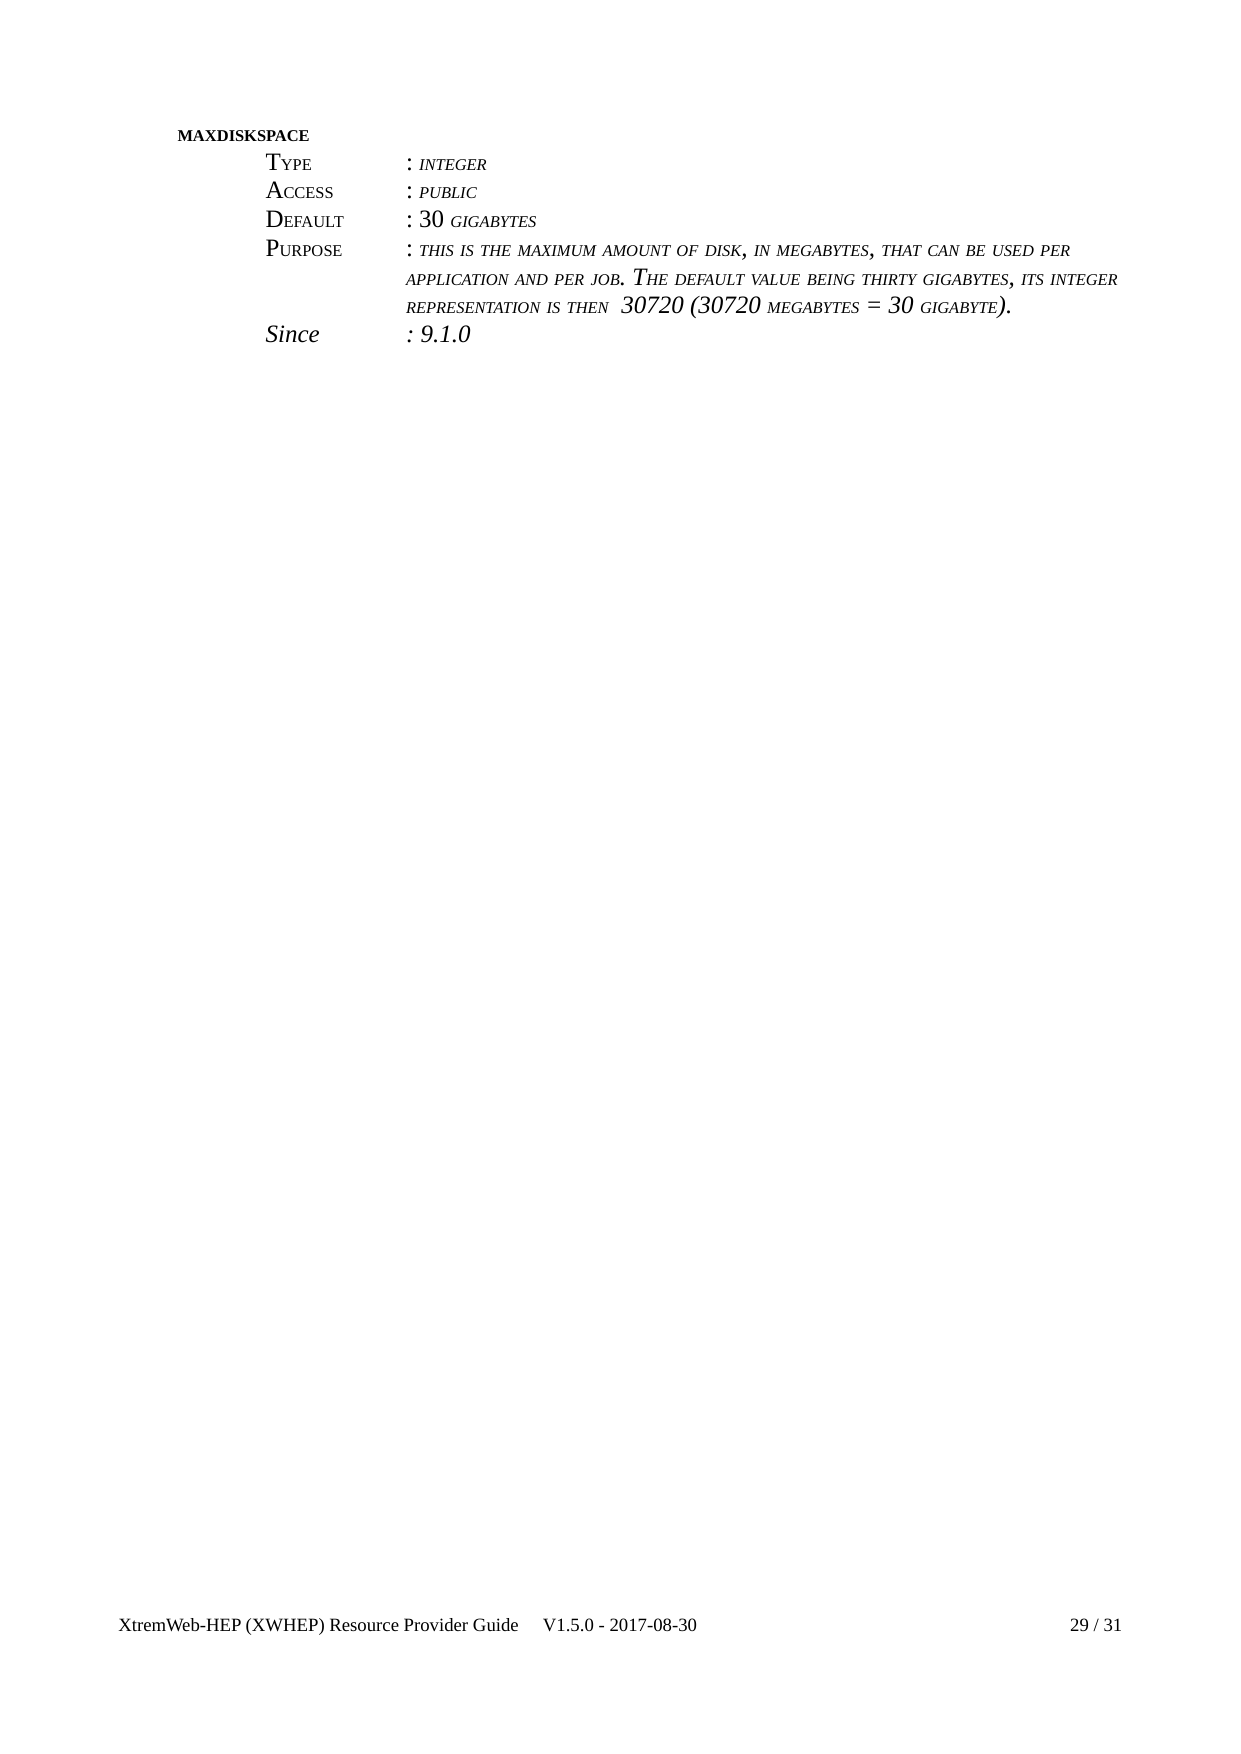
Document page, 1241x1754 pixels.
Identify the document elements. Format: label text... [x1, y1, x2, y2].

text maxdiskspace [177, 118, 1122, 147]
text Since : 9.1.0 [265, 319, 1122, 348]
text Access : public [265, 176, 1122, 204]
text Purpose : this is the maximum amount of disk, in megabytes, that can be used per application and per job. The default value being thirty gigabytes, its integer representation is then 30720 (30720 megabytes = 30 gigabyte). [265, 233, 1122, 319]
text Default : 30 gigabytes [265, 204, 1122, 233]
text Type : integer [265, 147, 1122, 176]
